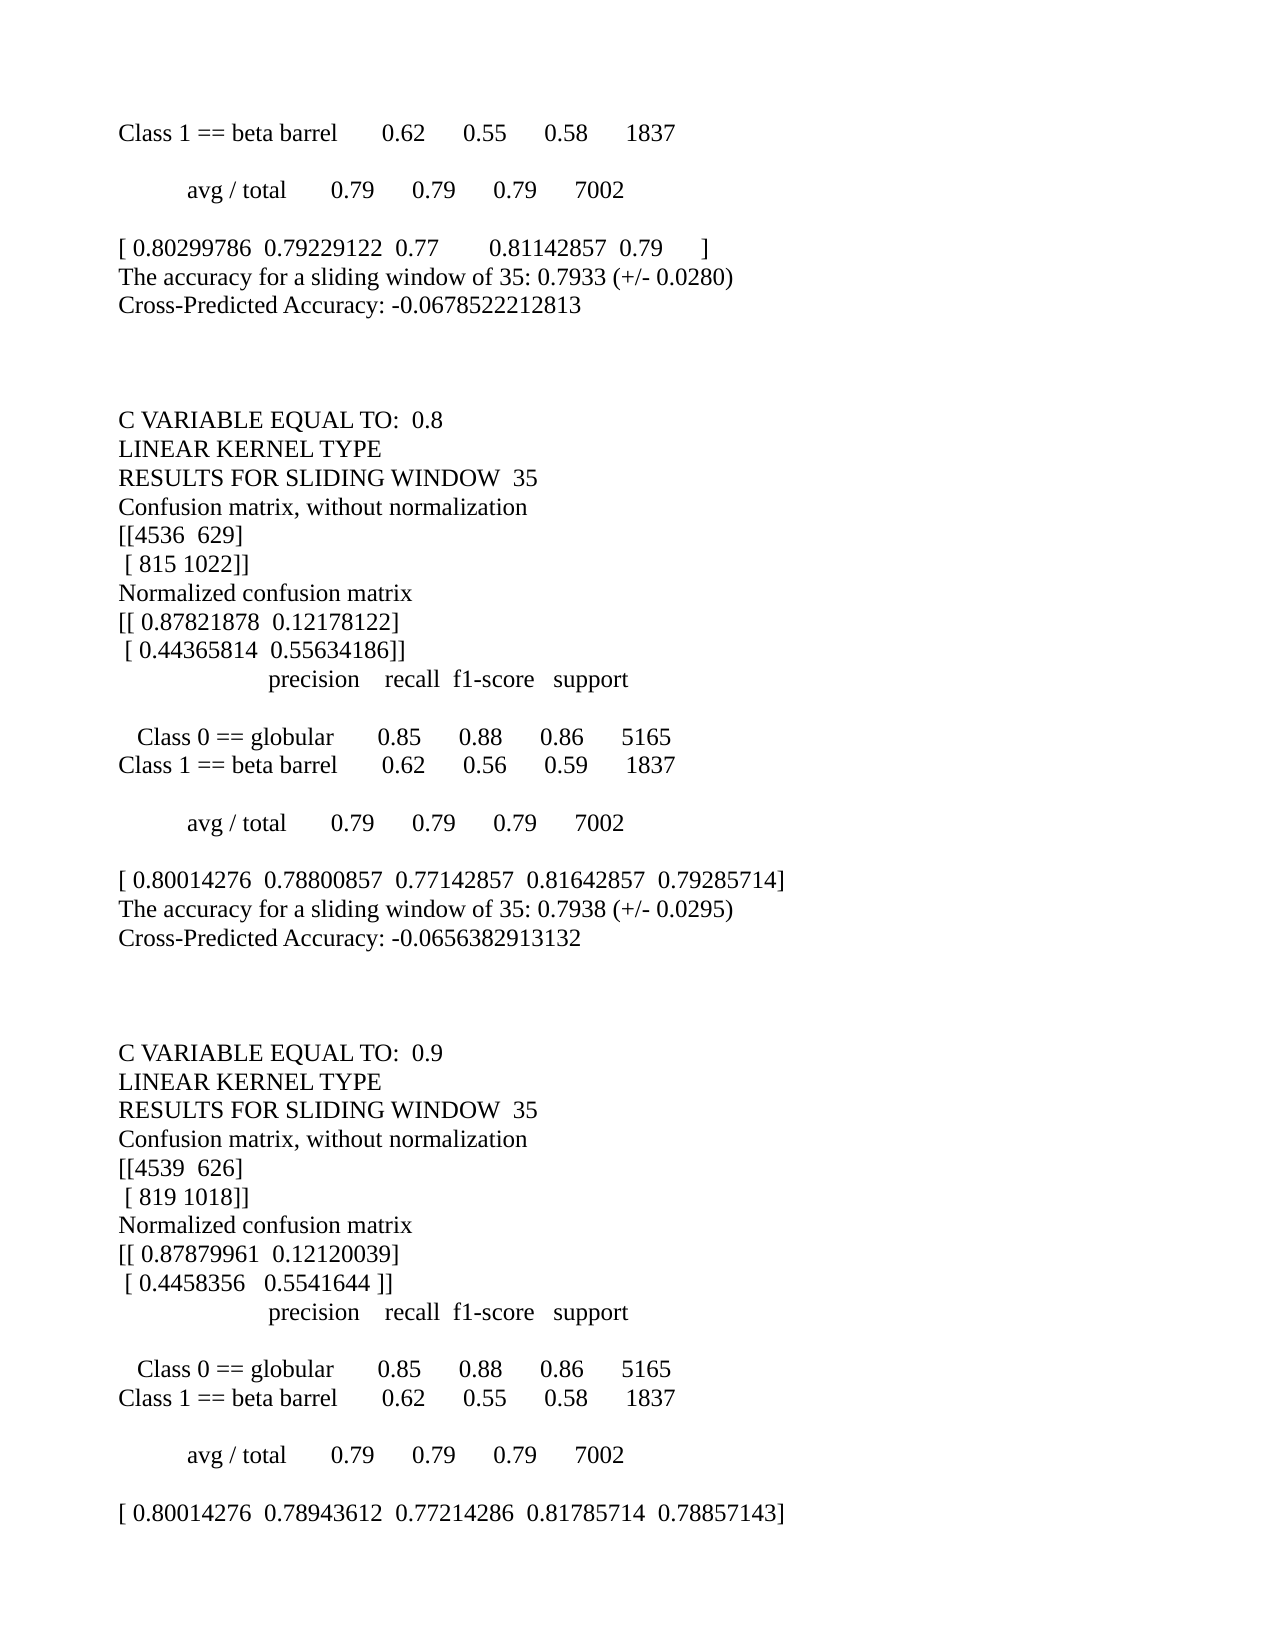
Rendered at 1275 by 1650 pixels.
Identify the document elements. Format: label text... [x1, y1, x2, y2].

text [ 0.80299786 0.79229122 0.77 0.81142857 0.79 ] [118, 233, 1157, 262]
text avg / total 0.79 0.79 0.79 7002 [118, 808, 1157, 837]
text avg / total 0.79 0.79 0.79 7002 [118, 176, 1157, 204]
text Class 0 == globular 0.85 0.88 0.86 5165 [118, 1354, 1157, 1383]
text RESULTS FOR SLIDING WINDOW 35 [118, 463, 1157, 492]
text [[4539 626] [118, 1153, 1157, 1182]
text [ 0.44365814 0.55634186]] [118, 636, 1157, 664]
text [ 0.80014276 0.78800857 0.77142857 0.81642857 0.79285714] [118, 866, 1157, 894]
text precision recall f1-score support [118, 664, 1157, 693]
text [[ 0.87879961 0.12120039] [118, 1239, 1157, 1268]
text LINEAR KERNEL TYPE [118, 1067, 1157, 1096]
text The accuracy for a sliding window of 35: 0.7933 (+/- 0.0280) [118, 262, 1157, 291]
text Class 1 == beta barrel 0.62 0.55 0.58 1837 [118, 118, 1157, 147]
text [ 0.4458356 0.5541644 ]] [118, 1268, 1157, 1297]
text Confusion matrix, without normalization [118, 492, 1157, 521]
text Class 1 == beta barrel 0.62 0.55 0.58 1837 [118, 1383, 1157, 1412]
text Confusion matrix, without normalization [118, 1124, 1157, 1153]
text avg / total 0.79 0.79 0.79 7002 [118, 1441, 1157, 1469]
text C VARIABLE EQUAL TO: 0.8 [118, 406, 1157, 434]
text LINEAR KERNEL TYPE [118, 434, 1157, 463]
text [ 0.80014276 0.78943612 0.77214286 0.81785714 0.78857143] [118, 1498, 1157, 1527]
text [ 819 1018]] [118, 1182, 1157, 1211]
text The accuracy for a sliding window of 35: 0.7938 (+/- 0.0295) [118, 894, 1157, 923]
text precision recall f1-score support [118, 1297, 1157, 1326]
text C VARIABLE EQUAL TO: 0.9 [118, 1038, 1157, 1067]
text Class 0 == globular 0.85 0.88 0.86 5165 [118, 722, 1157, 751]
text [[ 0.87821878 0.12178122] [118, 607, 1157, 636]
text Normalized confusion matrix [118, 1211, 1157, 1239]
text Normalized confusion matrix [118, 578, 1157, 607]
text Class 1 == beta barrel 0.62 0.56 0.59 1837 [118, 751, 1157, 779]
text RESULTS FOR SLIDING WINDOW 35 [118, 1096, 1157, 1124]
text Cross-Predicted Accuracy: -0.0656382913132 [118, 923, 1157, 952]
text [ 815 1022]] [118, 549, 1157, 578]
text Cross-Predicted Accuracy: -0.0678522212813 [118, 291, 1157, 319]
text [[4536 629] [118, 521, 1157, 549]
